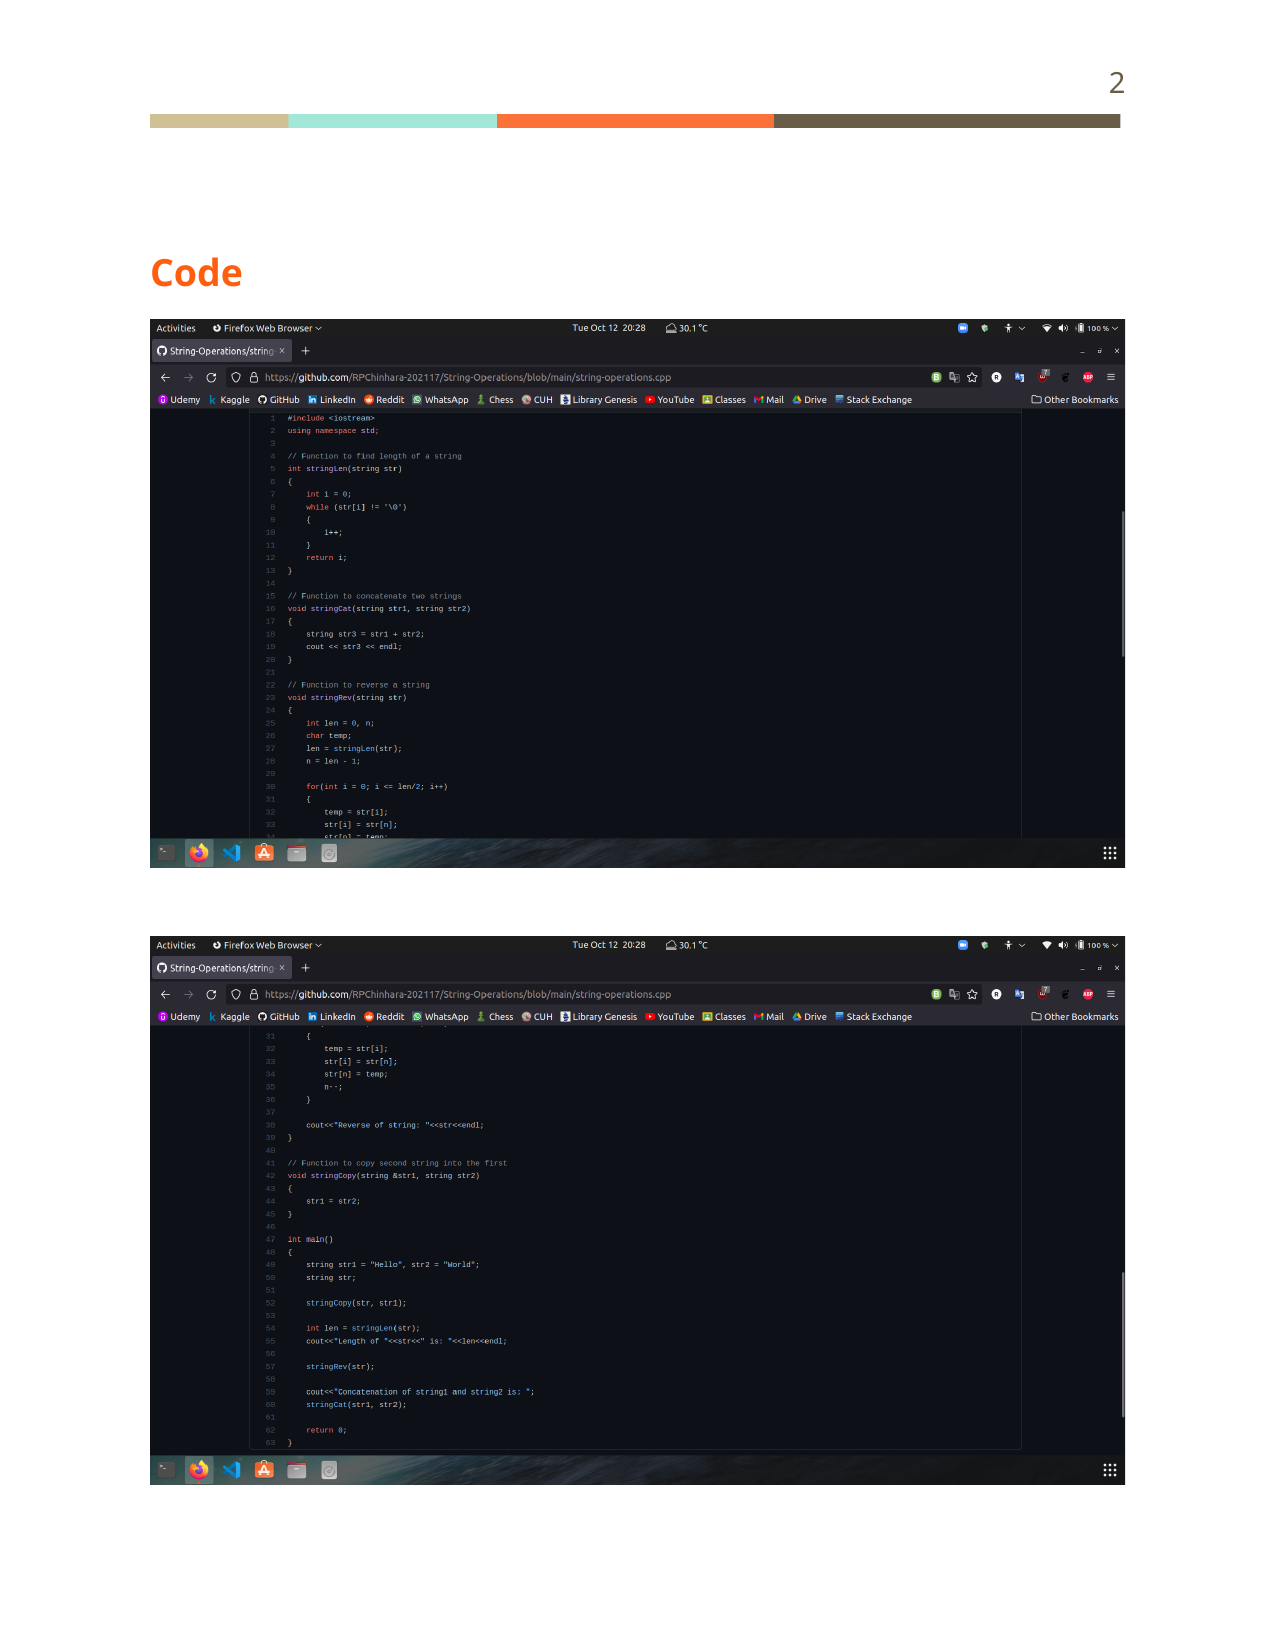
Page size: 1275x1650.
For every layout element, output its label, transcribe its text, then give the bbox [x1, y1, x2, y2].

picture [150, 319, 1125, 868]
picture [150, 936, 1125, 1485]
text Code [150, 246, 1125, 297]
picture [150, 114, 1121, 128]
